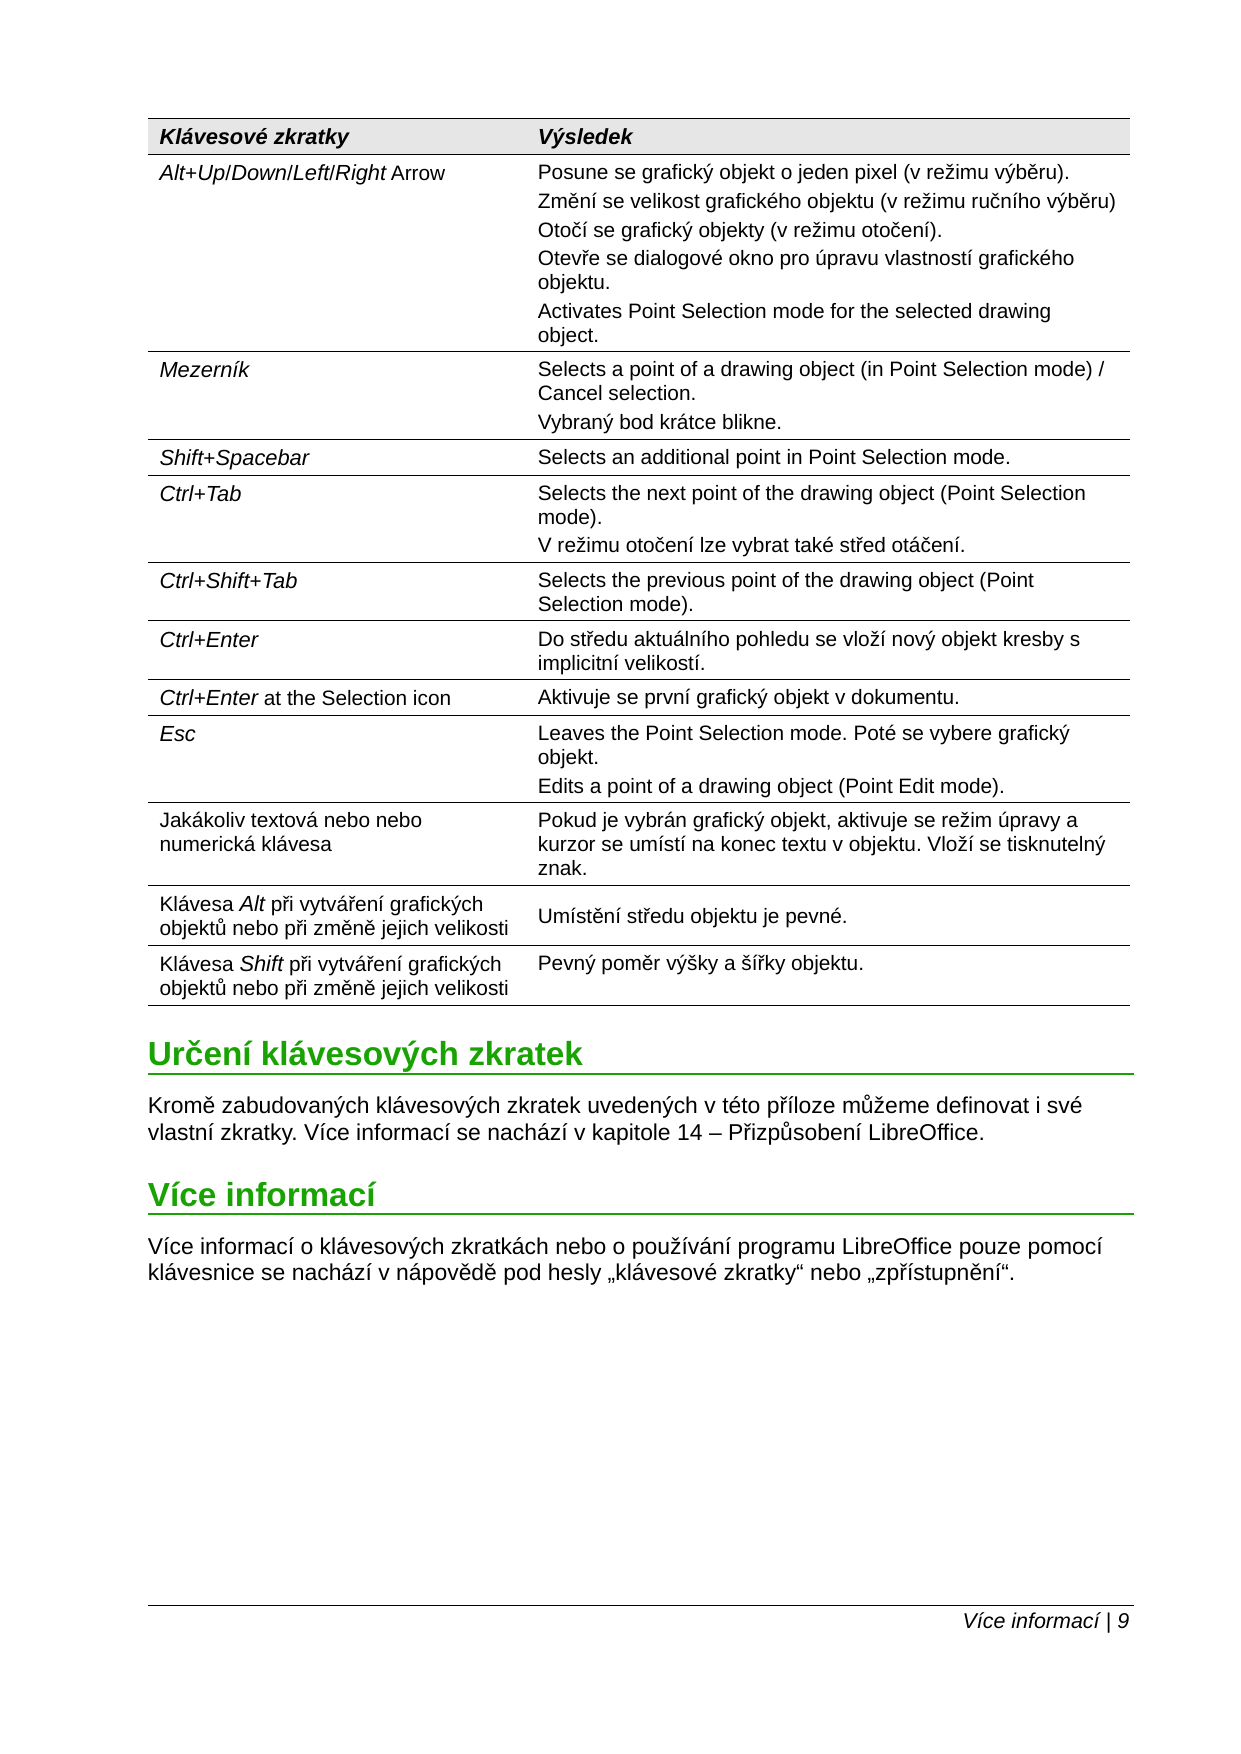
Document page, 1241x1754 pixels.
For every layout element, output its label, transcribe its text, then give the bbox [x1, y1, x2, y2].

table_cell Do středu aktuálního pohledu se vloží nový objekt kresby s implicitní velikostí. [526, 621, 1130, 679]
table_cell Posune se grafický objekt o jeden pixel (v režimu výběru). Změní se velikost grafického objektu (v režimu ručního výběru) Otočí se grafický objekty (v režimu otočení). Otevře se dialogové okno pro úpravu vlastností grafického objektu. Activates Point Selection mode for the selected drawing object. [526, 155, 1130, 351]
table_cell Mezerník [148, 352, 526, 438]
table_cell Shift+Spacebar [148, 440, 526, 474]
table_cell Esc [148, 716, 526, 802]
subtitle Určení klávesových zkratek [148, 1034, 1134, 1073]
subtitle Více informací [148, 1175, 1134, 1213]
table_cell Selects a point of a drawing object (in Point Selection mode) / Cancel selection. Vybraný bod krátce blikne. [526, 352, 1130, 438]
text Více informací o klávesových zkratkách nebo o používání programu LibreOffice pouze pomocí klávesnice se nachází v nápovědě pod hesly „klávesové zkratky“ nebo „zpřístupnění“. [148, 1233, 1134, 1286]
table_cell Klávesa Shift při vytváření grafických objektů nebo při změně jejich velikosti [148, 946, 526, 1005]
table_header Klávesové zkratky [148, 119, 526, 154]
table_cell Selects the next point of the drawing object (Point Selection mode). V režimu otočení lze vybrat také střed otáčení. [526, 476, 1130, 562]
table_cell Selects the previous point of the drawing object (Point Selection mode). [526, 563, 1130, 620]
table_header Výsledek [526, 119, 1130, 154]
table_cell Jakákoliv textová nebo nebo numerická klávesa [148, 803, 526, 885]
table_cell Ctrl+Tab [148, 476, 526, 562]
table_cell Alt+Up/Down/Left/Right Arrow [148, 155, 526, 351]
table_cell Klávesa Alt při vytváření grafických objektů nebo při změně jejich velikosti [148, 886, 526, 945]
table_cell Pokud je vybrán grafický objekt, aktivuje se režim úpravy a kurzor se umístí na konec textu v objektu. Vloží se tisknutelný znak. [526, 803, 1130, 885]
table_cell Ctrl+Shift+Tab [148, 563, 526, 620]
table_cell Umístění středu objektu je pevné. [526, 886, 1130, 945]
table_cell Aktivuje se první grafický objekt v dokumentu. [526, 680, 1130, 715]
table_cell Leaves the Point Selection mode. Poté se vybere grafický objekt. Edits a point of a drawing object (Point Edit mode). [526, 716, 1130, 802]
table_cell Selects an additional point in Point Selection mode. [526, 440, 1130, 474]
table_cell Pevný poměr výšky a šířky objektu. [526, 946, 1130, 1005]
table_cell Ctrl+Enter at the Selection icon [148, 680, 526, 715]
text Kromě zabudovaných klávesových zkratek uvedených v této příloze můžeme definovat i své vlastní zkratky. Více informací se nachází v kapitole 14 – Přizpůsobení LibreOffice. [148, 1092, 1134, 1145]
table_cell Ctrl+Enter [148, 621, 526, 679]
